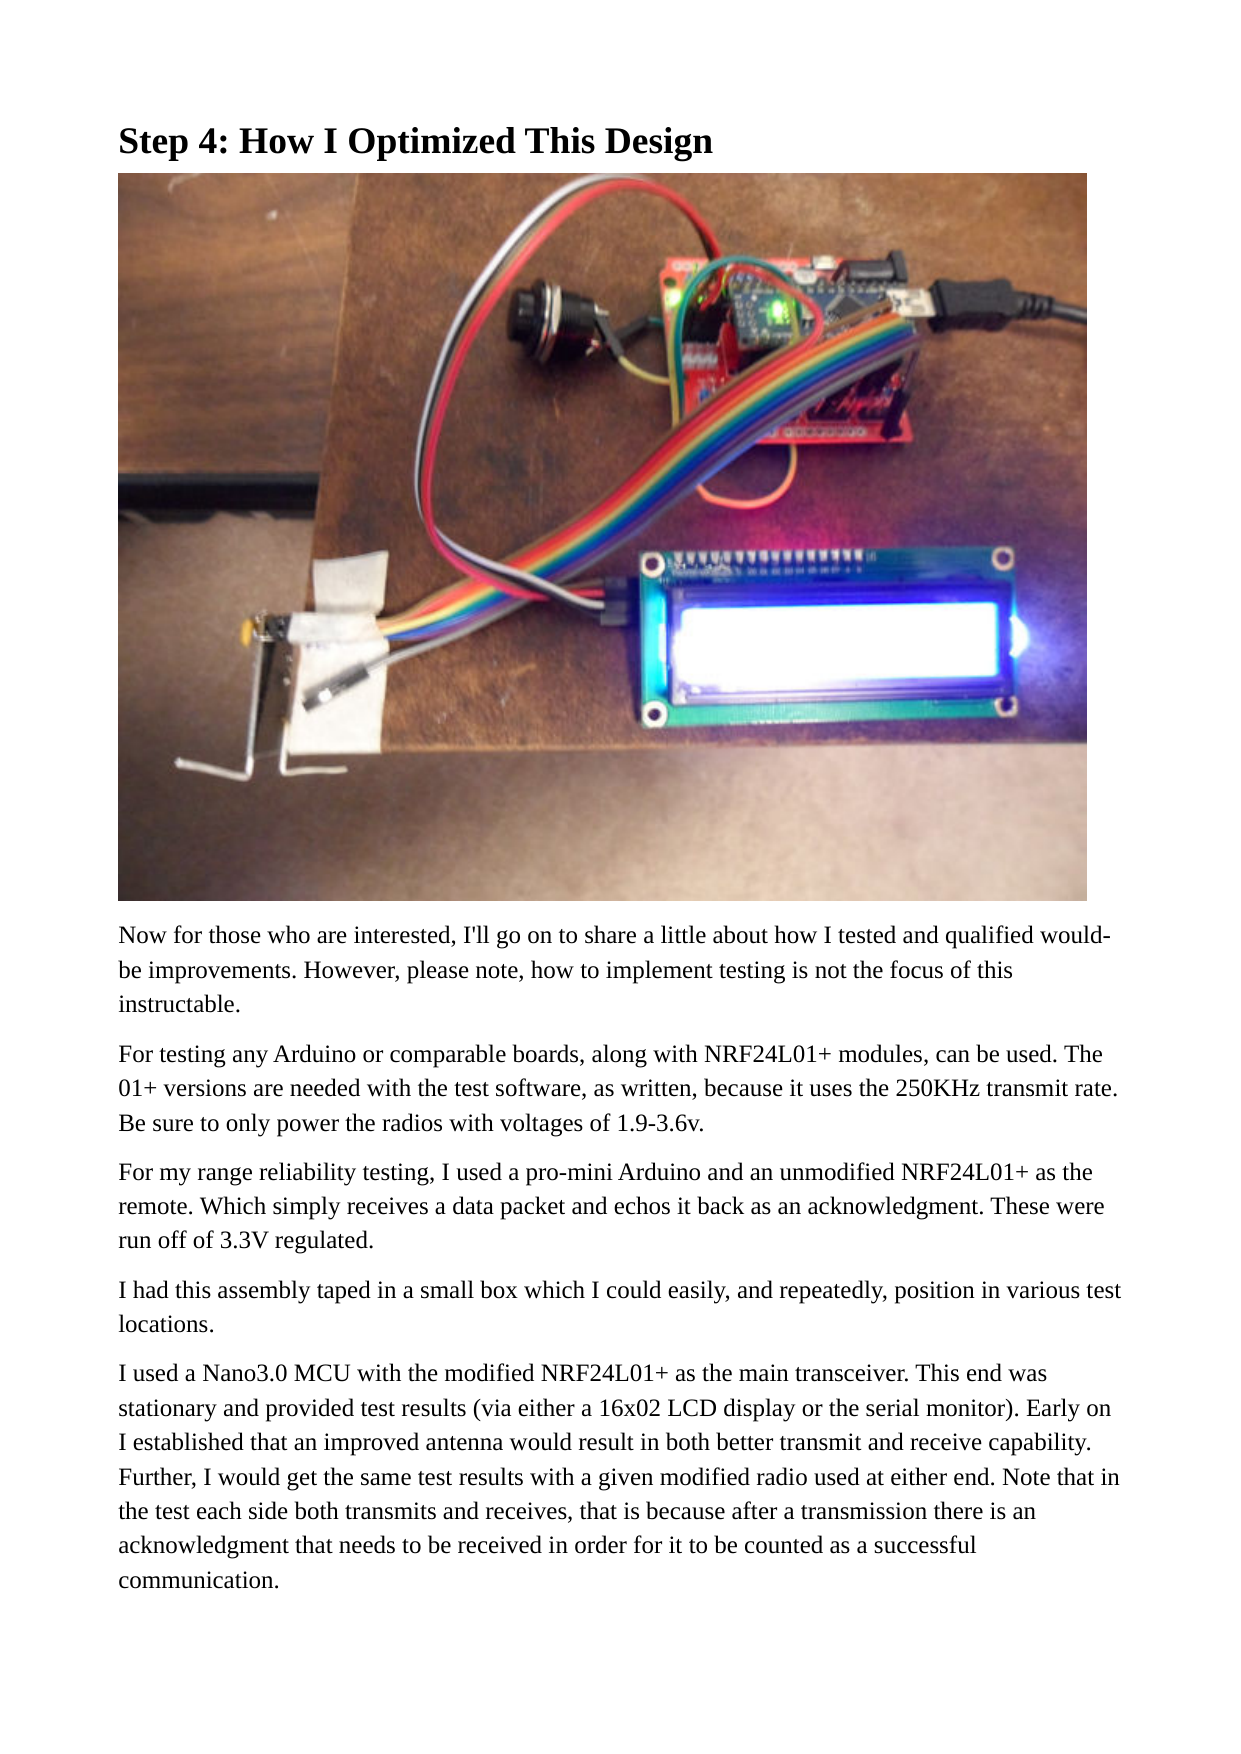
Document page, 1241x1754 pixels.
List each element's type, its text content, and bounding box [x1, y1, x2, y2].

subtitle Step 4: How I Optimized This Design [118, 118, 1122, 161]
text I had this assembly taped in a small box which I could easily, and repeatedly, position in various test locations. [118, 1275, 1122, 1338]
text For testing any Arduino or comparable boards, along with NRF24L01+ modules, can be used. The 01+ versions are needed with the test software, as written, because it uses the 250KHz transmit rate. Be sure to only power the radios with voltages of 1.9-3.6v. [118, 1039, 1122, 1136]
text I used a Nano3.0 MCU with the modified NRF24L01+ as the main transceiver. This end was stationary and provided test results (via either a 16x02 LCD display or the serial monitor). Early on I established that an improved antenna would result in both better transmit and receive capability. Further, I would get the same test results with a given modified radio used at either end. Note that in the test each side both transmits and receives, that is because after a transmission there is an acknowledgment that needs to be received in order for it to be counted as a successful communication. [118, 1358, 1122, 1594]
picture [118, 173, 1087, 901]
text Now for those who are interested, I'll go on to share a little about how I tested and qualified would-be improvements. However, please note, how to implement testing is not the focus of this instructable. [118, 921, 1122, 1018]
text For my range reliability testing, I used a pro-mini Arduino and an unmodified NRF24L01+ as the remote. Which simply receives a data packet and echos it back as an acknowledgment. These were run off of 3.3V regulated. [118, 1157, 1122, 1254]
